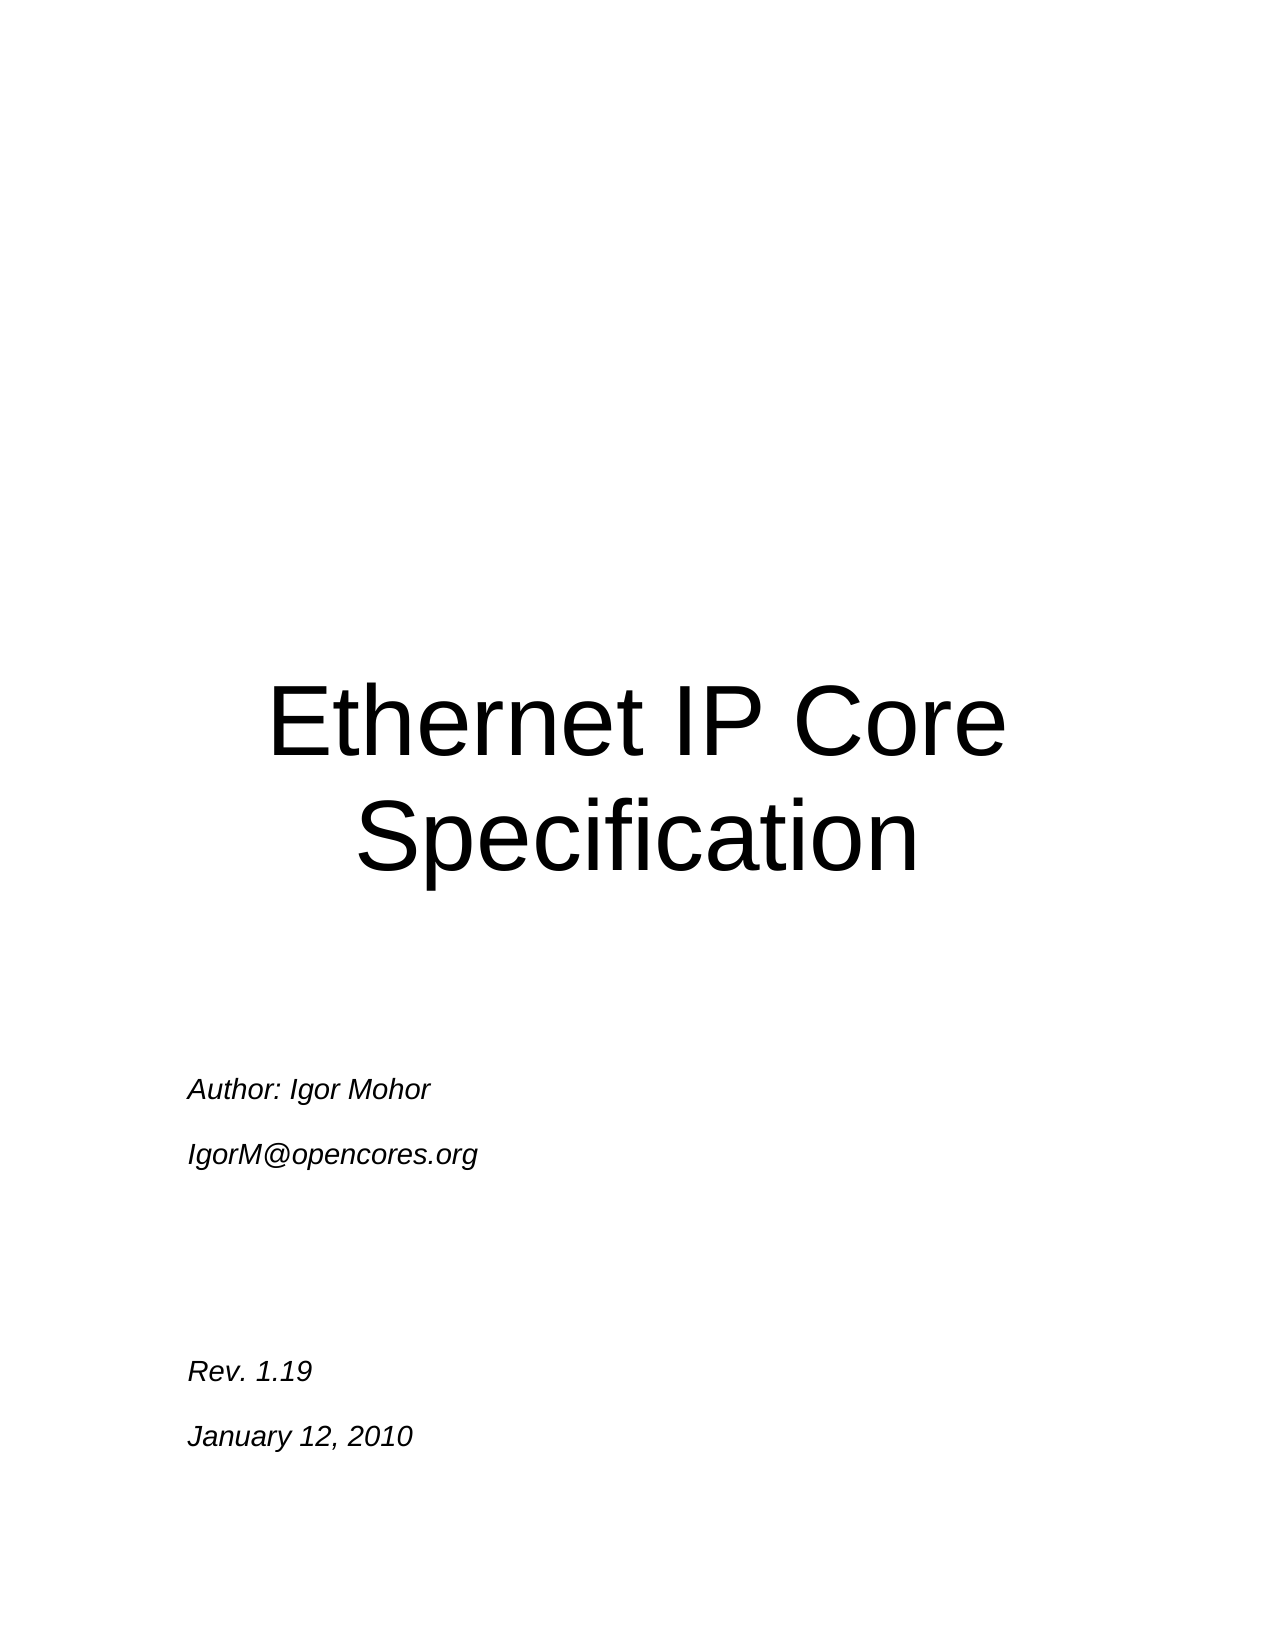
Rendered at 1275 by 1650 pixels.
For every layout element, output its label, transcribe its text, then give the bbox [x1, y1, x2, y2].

title Ethernet IP Core Specification [187, 661, 1087, 891]
subtitle January 12, 2010 [187, 1419, 1087, 1453]
subtitle Rev. 1.19 [187, 1354, 1087, 1388]
subtitle IgorM@opencores.org [187, 1137, 1087, 1171]
subtitle Author: Igor Mohor [187, 1072, 1087, 1106]
